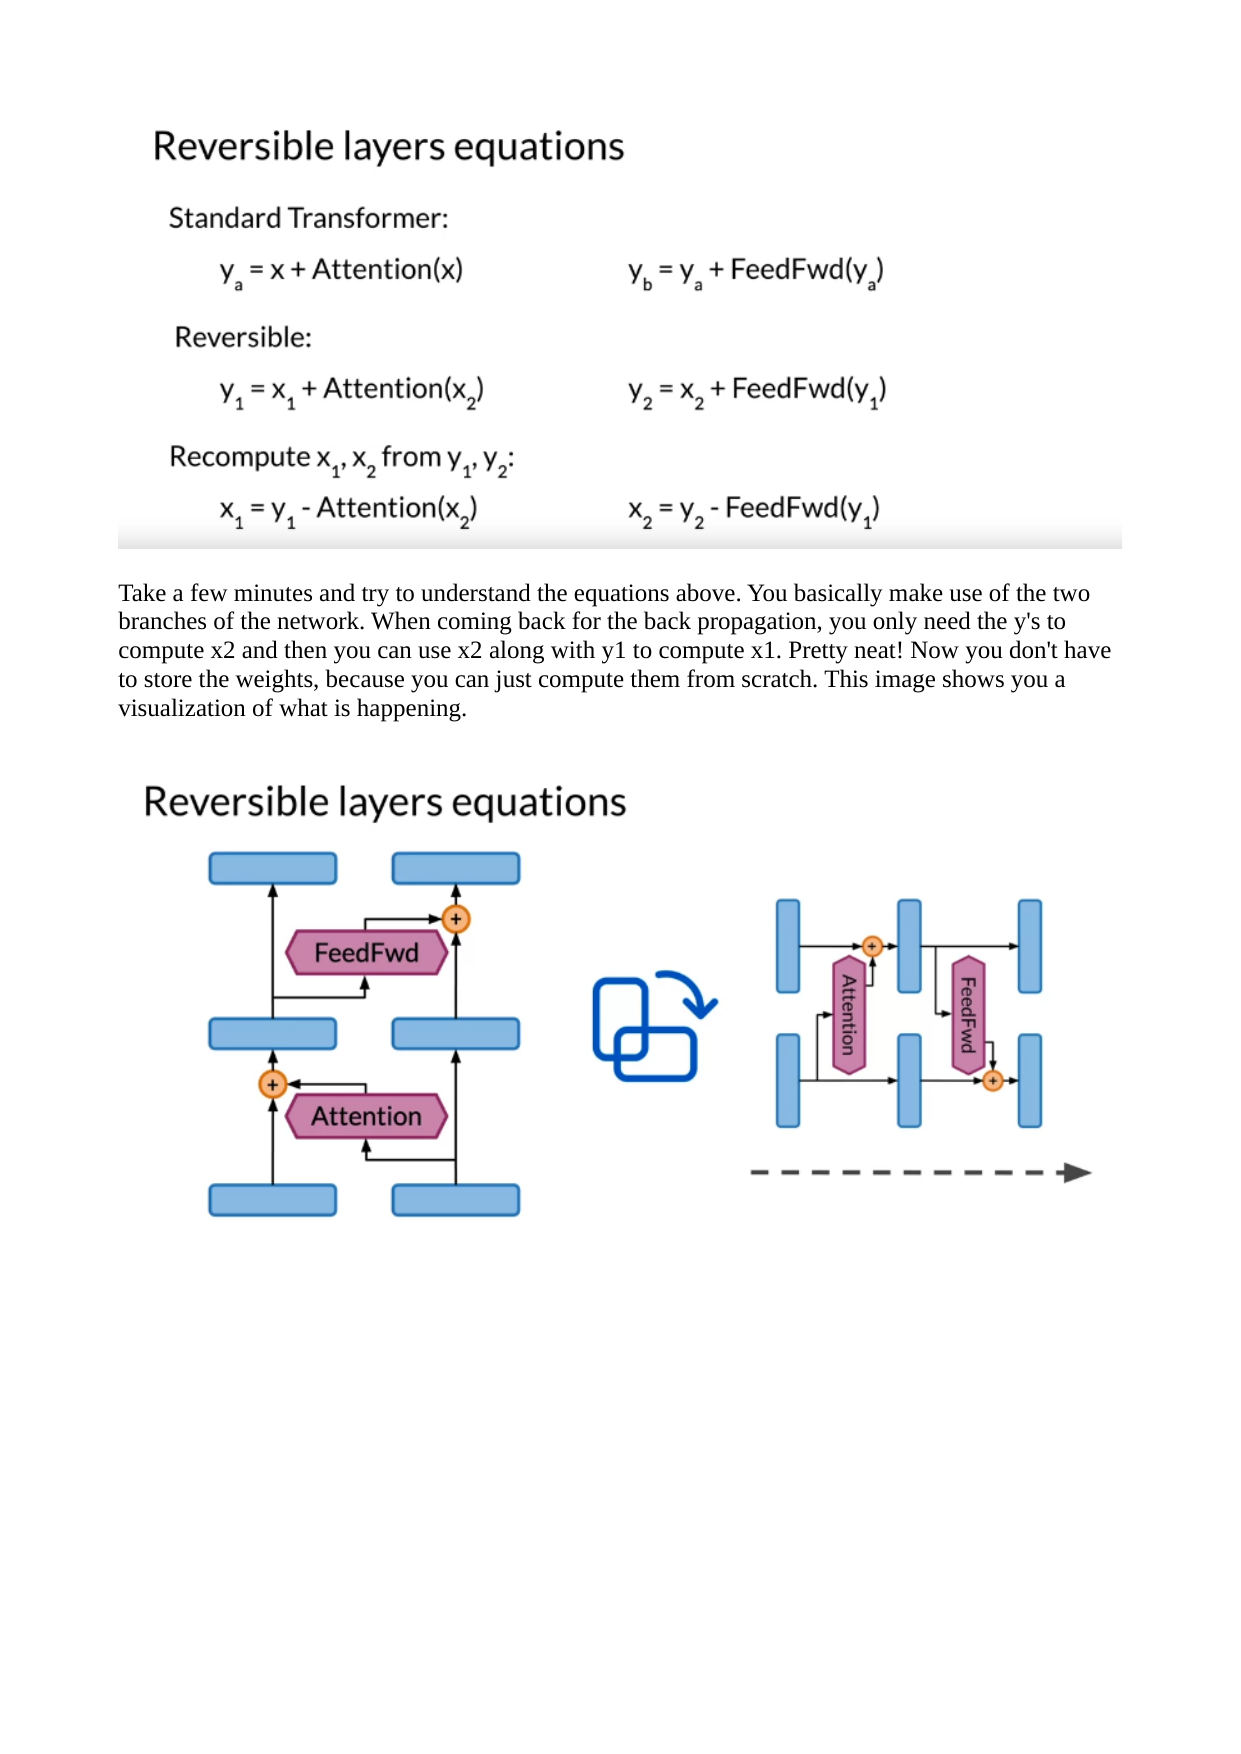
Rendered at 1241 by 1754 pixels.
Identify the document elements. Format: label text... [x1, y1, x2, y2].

text Take a few minutes and try to understand the equations above. You basically make use of the two branches of the network. When coming back for the back propagation, you only need the y's to compute x2​ and then you can use x2​ along with y1​ to compute x1​. Pretty neat! Now you don't have to store the weights, because you can just compute them from scratch. This image shows you a visualization of what is happening. [118, 578, 1122, 721]
picture [118, 778, 1123, 1227]
picture [118, 118, 1123, 549]
